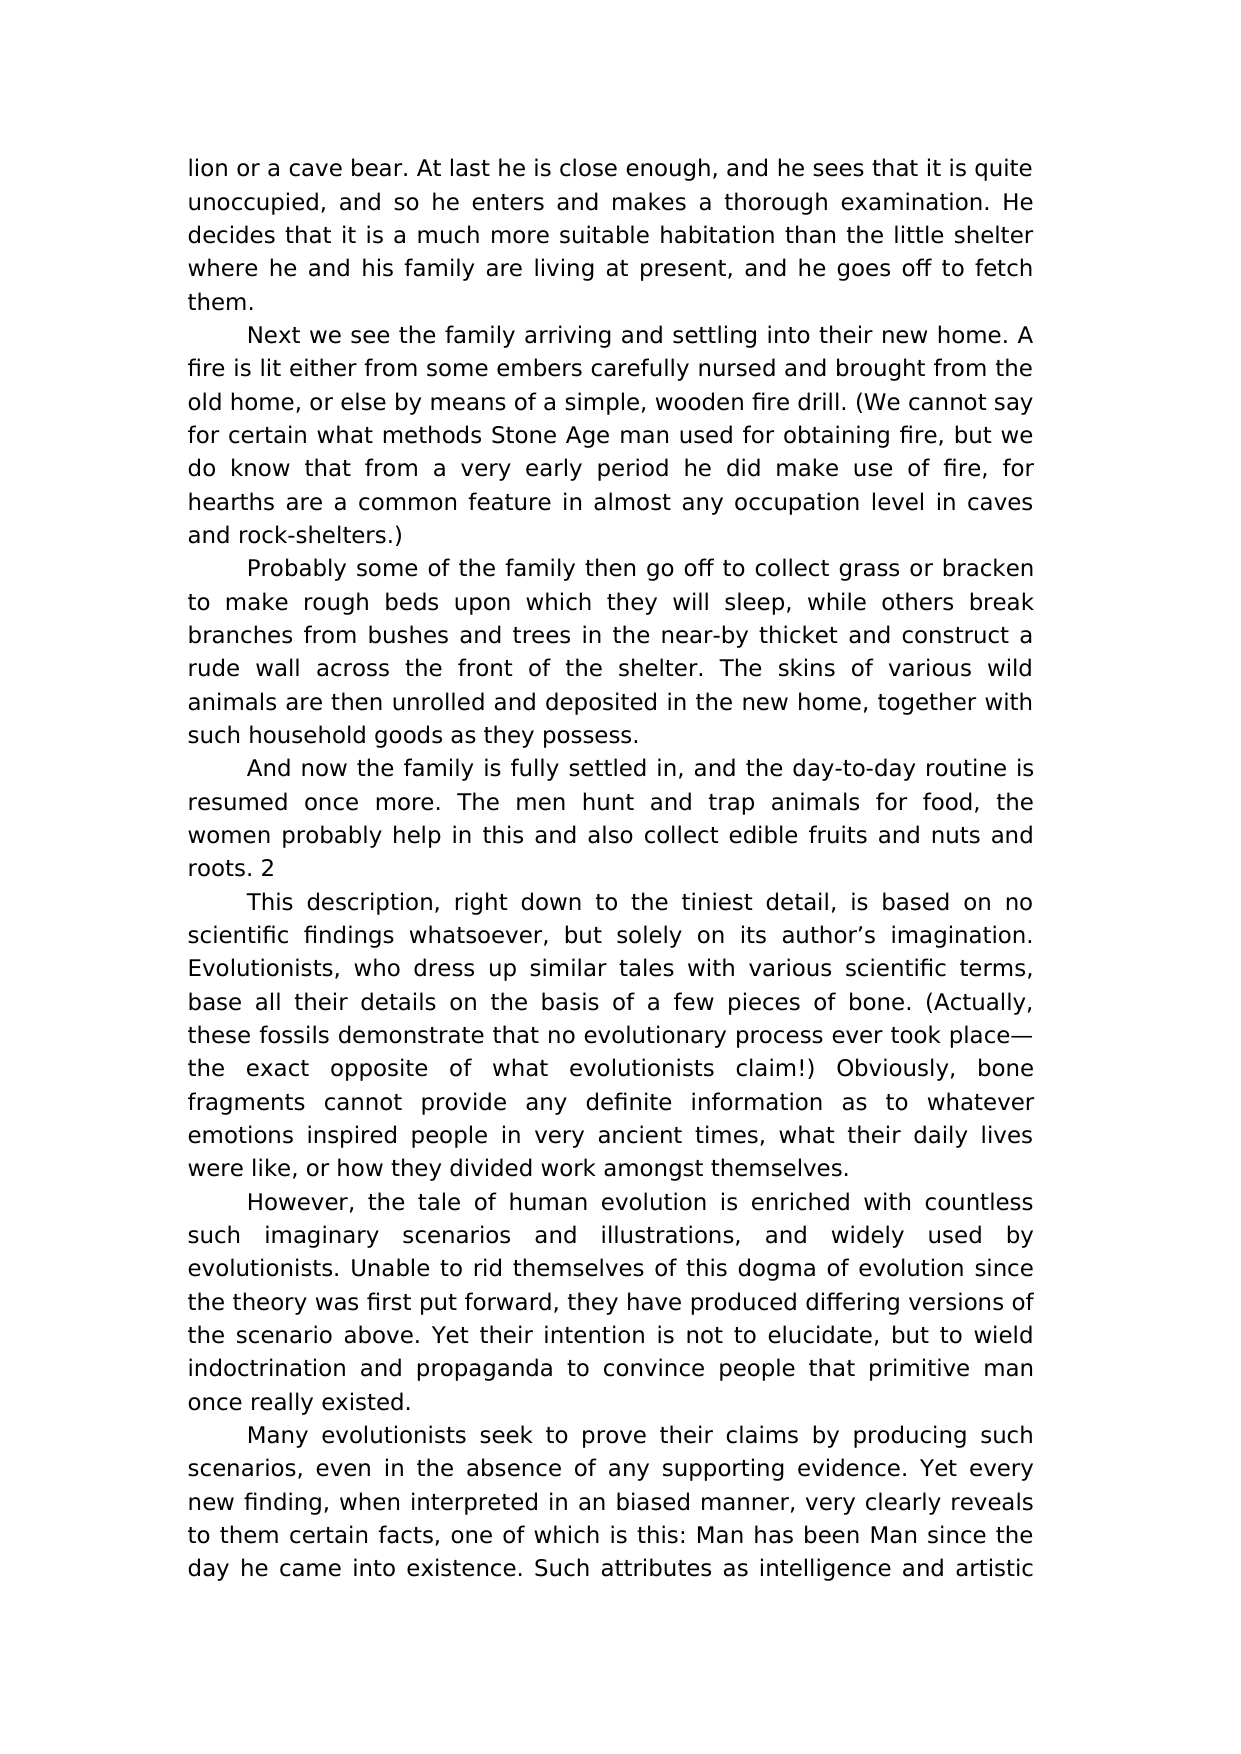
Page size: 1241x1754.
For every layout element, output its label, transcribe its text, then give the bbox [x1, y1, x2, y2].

text Next we see the family arriving and settling into their new home. A fire is lit either from some embers carefully nursed and brought from the old home, or else by means of a simple, wooden fire drill. (We cannot say for certain what methods Stone Age man used for obtaining fire, but we do know that from a very early period he did make use of fire, for hearths are a common feature in almost any occupation level in caves and rock-shelters.) [187, 317, 1035, 550]
text This description, right down to the tiniest detail, is based on no scientific findings whatsoever, but solely on its author’s imagination. Evolutionists, who dress up similar tales with various scientific terms, base all their details on the basis of a few pieces of bone. (Actually, these fossils demonstrate that no evolutionary process ever took place—the exact opposite of what evolutionists claim!) Obviously, bone fragments cannot provide any definite information as to whatever emotions inspired people in very ancient times, what their daily lives were like, or how they divided work amongst themselves. [187, 883, 1035, 1183]
text Probably some of the family then go off to collect grass or bracken to make rough beds upon which they will sleep, while others break branches from bushes and trees in the near-by thicket and construct a rude wall across the front of the shelter. The skins of various wild animals are then unrolled and deposited in the new home, together with such household goods as they possess. [187, 550, 1035, 750]
text However, the tale of human evolution is enriched with countless such imaginary scenarios and illustrations, and widely used by evolutionists. Unable to rid themselves of this dogma of evolution since the theory was first put forward, they have produced differing versions of the scenario above. Yet their intention is not to elucidate, but to wield indoctrination and propaganda to convince people that primitive man once really existed. [187, 1183, 1035, 1417]
text lion or a cave bear. At last he is close enough, and he sees that it is quite unoccupied, and so he enters and makes a thorough examination. He decides that it is a much more suitable habitation than the little shelter where he and his family are living at present, and he goes off to fetch them. [187, 150, 1035, 317]
text And now the family is fully settled in, and the day-to-day routine is resumed once more. The men hunt and trap animals for food, the women probably help in this and also collect edible fruits and nuts and roots. 2 [187, 750, 1035, 883]
text Many evolutionists seek to prove their claims by producing such scenarios, even in the absence of any supporting evidence. Yet every new finding, when interpreted in an biased manner, very clearly reveals to them certain facts, one of which is this: Man has been Man since the day he came into existence. Such attributes as intelligence and artistic [187, 1417, 1035, 1583]
